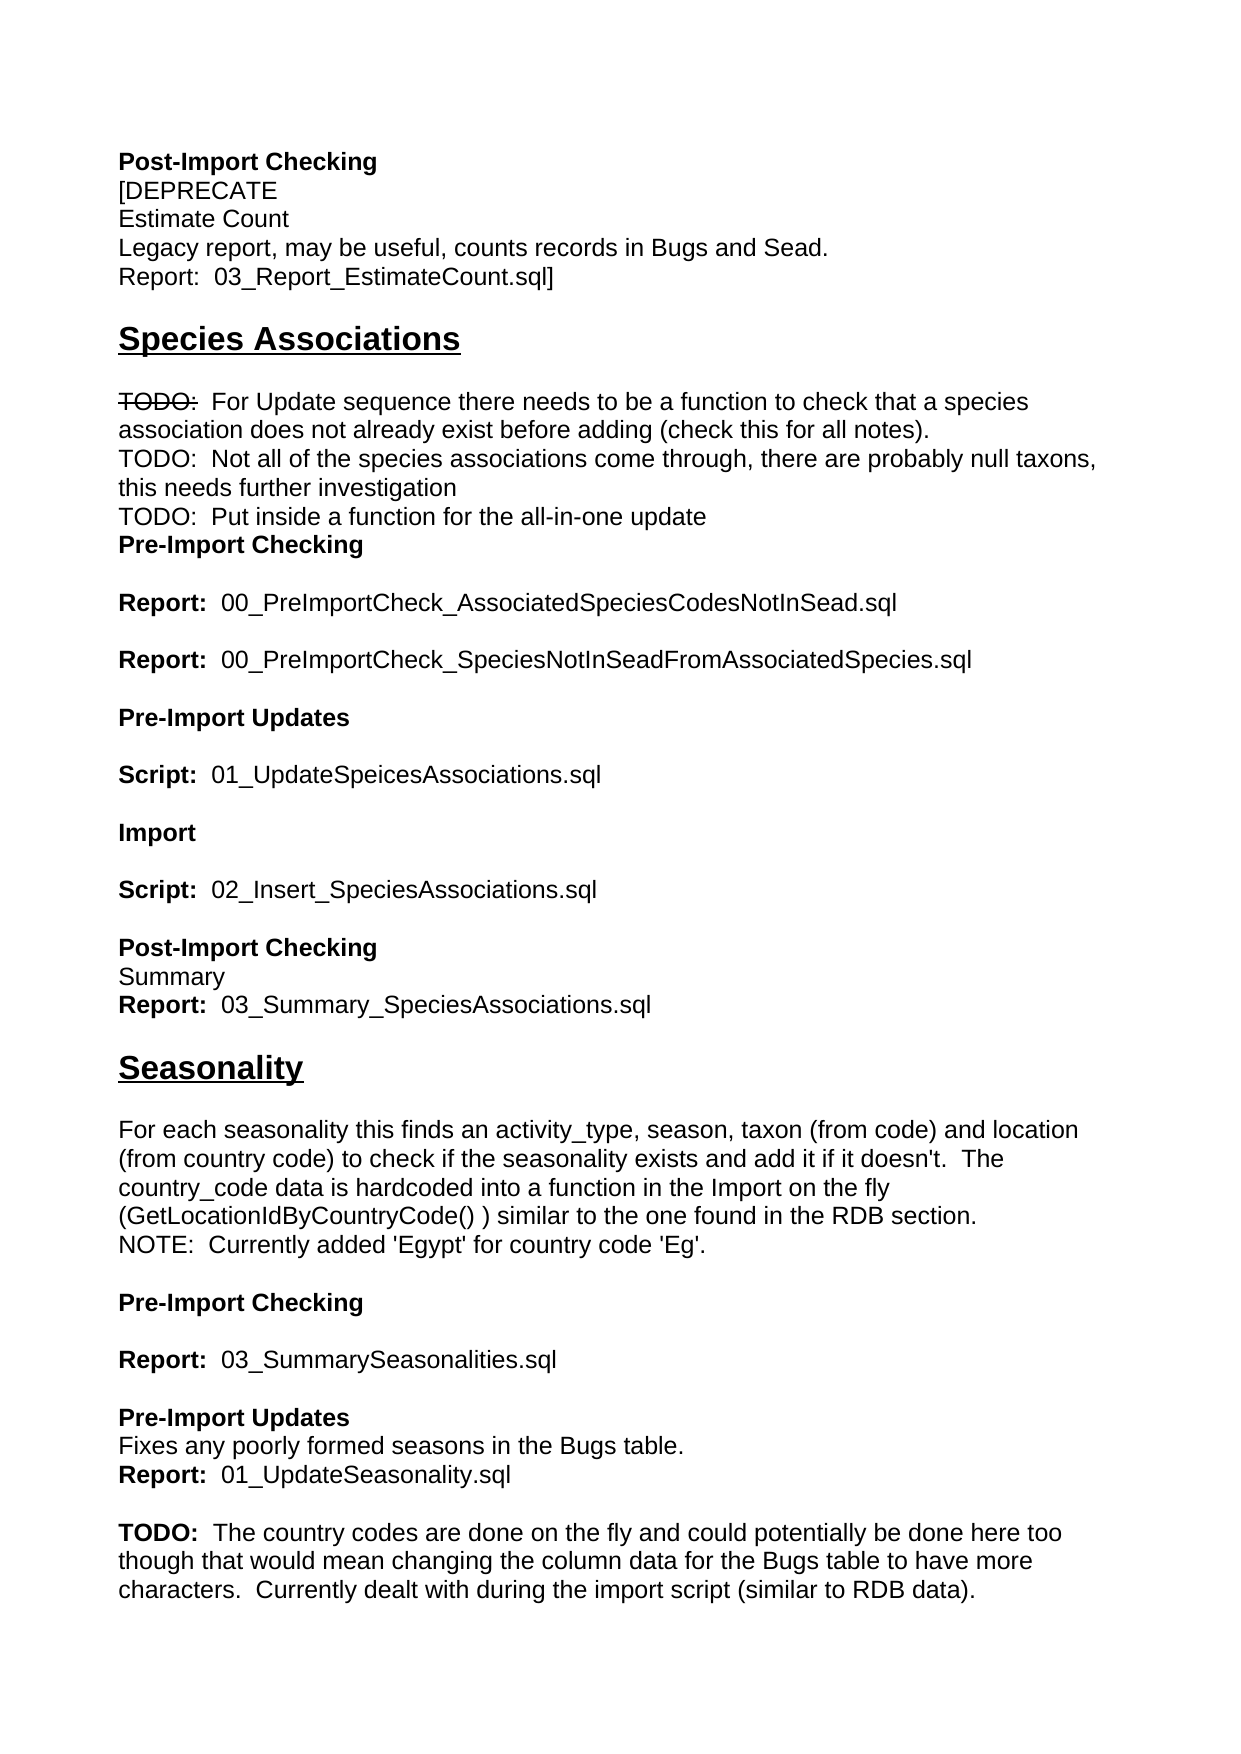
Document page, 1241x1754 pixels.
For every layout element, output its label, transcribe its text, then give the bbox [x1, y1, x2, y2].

text Import [118, 818, 1122, 847]
text Script: 02_Insert_SpeciesAssociations.sql [118, 875, 1122, 904]
text Fixes any poorly formed seasons in the Bugs table. [118, 1431, 1122, 1460]
text TODO: Not all of the species associations come through, there are probably null taxons, this needs further investigation [118, 444, 1122, 502]
text Summary [118, 962, 1122, 990]
text TODO: The country codes are done on the fly and could potentially be done here too though that would mean changing the column data for the Bugs table to have more characters. Currently dealt with during the import script (similar to RDB data). [118, 1517, 1122, 1604]
text Pre-Import Updates [118, 703, 1122, 732]
text Report: 03_SummarySeasonalities.sql [118, 1345, 1122, 1374]
text Pre-Import Updates [118, 1402, 1122, 1431]
text Legacy report, may be useful, counts records in Bugs and Sead. [118, 233, 1122, 262]
text TODO: Put inside a function for the all-in-one update [118, 502, 1122, 530]
text Species Associations [118, 319, 1122, 358]
text Report: 00_PreImportCheck_SpeciesNotInSeadFromAssociatedSpecies.sql [118, 645, 1122, 674]
text Pre-Import Checking [118, 1287, 1122, 1316]
text Seasonality [118, 1048, 1122, 1086]
text Post-Import Checking [118, 933, 1122, 962]
text [DEPRECATE [118, 176, 1122, 204]
text Report: 03_Report_EstimateCount.sql] [118, 262, 1122, 291]
text Pre-Import Checking [118, 530, 1122, 559]
text Report: 03_Summary_SpeciesAssociations.sql [118, 990, 1122, 1019]
text Report: 01_UpdateSeasonality.sql [118, 1460, 1122, 1489]
text Script: 01_UpdateSpeicesAssociations.sql [118, 760, 1122, 789]
text For each seasonality this finds an activity_type, season, taxon (from code) and location (from country code) to check if the seasonality exists and add it if it doesn't. The country_code data is hardcoded into a function in the Import on the fly (GetLocationIdByCountryCode() ) similar to the one found in the RDB section. [118, 1115, 1122, 1230]
text Estimate Count [118, 204, 1122, 233]
text TODO: For Update sequence there needs to be a function to check that a species association does not already exist before adding (check this for all notes). [118, 387, 1122, 444]
text NOTE: Currently added 'Egypt' for country code 'Eg'. [118, 1230, 1122, 1259]
text Post-Import Checking [118, 147, 1122, 176]
text Report: 00_PreImportCheck_AssociatedSpeciesCodesNotInSead.sql [118, 588, 1122, 617]
